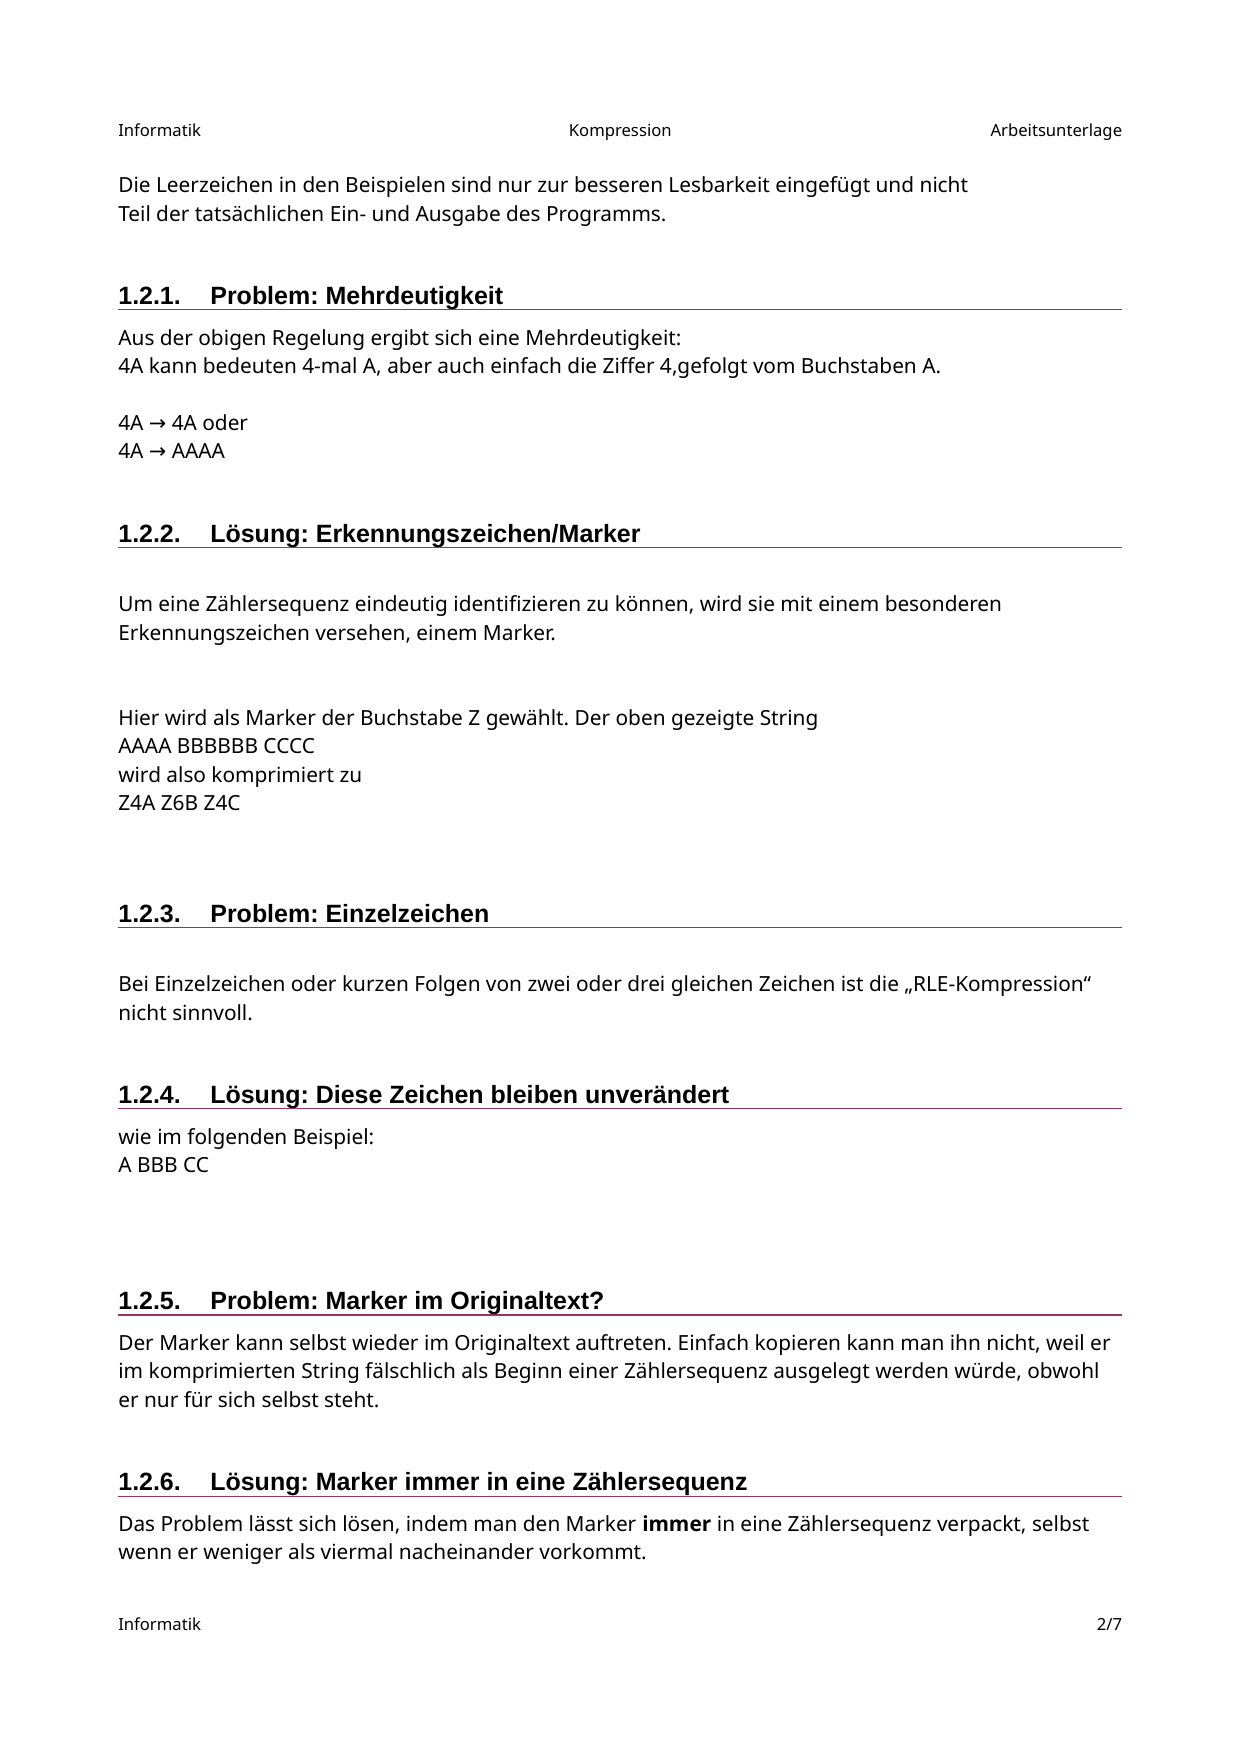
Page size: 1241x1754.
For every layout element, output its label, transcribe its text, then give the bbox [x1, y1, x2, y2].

subtitle Problem: Mehrdeutigkeit [118, 281, 1122, 309]
subtitle Lösung: Erkennungszeichen/Marker [118, 518, 1122, 547]
text Aus der obigen Regelung ergibt sich eine Mehrdeutigkeit: [118, 323, 1122, 351]
text Der Marker kann selbst wieder im Originaltext auftreten. Einfach kopieren kann man ihn nicht, weil er im komprimierten String fälschlich als Beginn einer Zählersequenz ausgelegt werden würde, obwohl er nur für sich selbst steht. [118, 1328, 1122, 1442]
text Z4A Z6B Z4C [118, 788, 1122, 817]
text wird also komprimiert zu [118, 760, 1122, 788]
subtitle Problem: Einzelzeichen [118, 899, 1122, 927]
text 4A → 4A oder [118, 408, 1122, 437]
text Das Problem lässt sich lösen, indem man den Marker immer in eine Zählersequenz verpackt, selbst wenn er weniger als viermal nacheinander vorkommt. [118, 1509, 1122, 1566]
subtitle Problem: Marker im Originaltext? [118, 1286, 1122, 1314]
text AAAA BBBBBB CCCC [118, 731, 1122, 760]
text 4A kann bedeuten 4-mal A, aber auch einfach die Ziffer 4,gefolgt vom Buchstaben A. [118, 351, 1122, 408]
text Teil der tatsächlichen Ein- und Ausgabe des Programms. [118, 199, 1122, 227]
text Hier wird als Marker der Buchstabe Z gewählt. Der oben gezeigte String [118, 674, 1122, 731]
subtitle Lösung: Diese Zeichen bleiben unverändert [118, 1080, 1122, 1108]
text Um eine Zählersequenz eindeutig identifizieren zu können, wird sie mit einem besonderen Erkennungszeichen versehen, einem Marker. [118, 561, 1122, 646]
text 4A → AAAA [118, 437, 1122, 493]
text wie im folgenden Beispiel: A BBB CC [118, 1122, 1122, 1179]
text Bei Einzelzeichen oder kurzen Folgen von zwei oder drei gleichen Zeichen ist die „RLE-Kompression“ nicht sinnvoll. [118, 941, 1122, 1026]
text Die Leerzeichen in den Beispielen sind nur zur besseren Lesbarkeit eingefügt und nicht [118, 170, 1122, 199]
subtitle Lösung: Marker immer in eine Zählersequenz [118, 1467, 1122, 1496]
